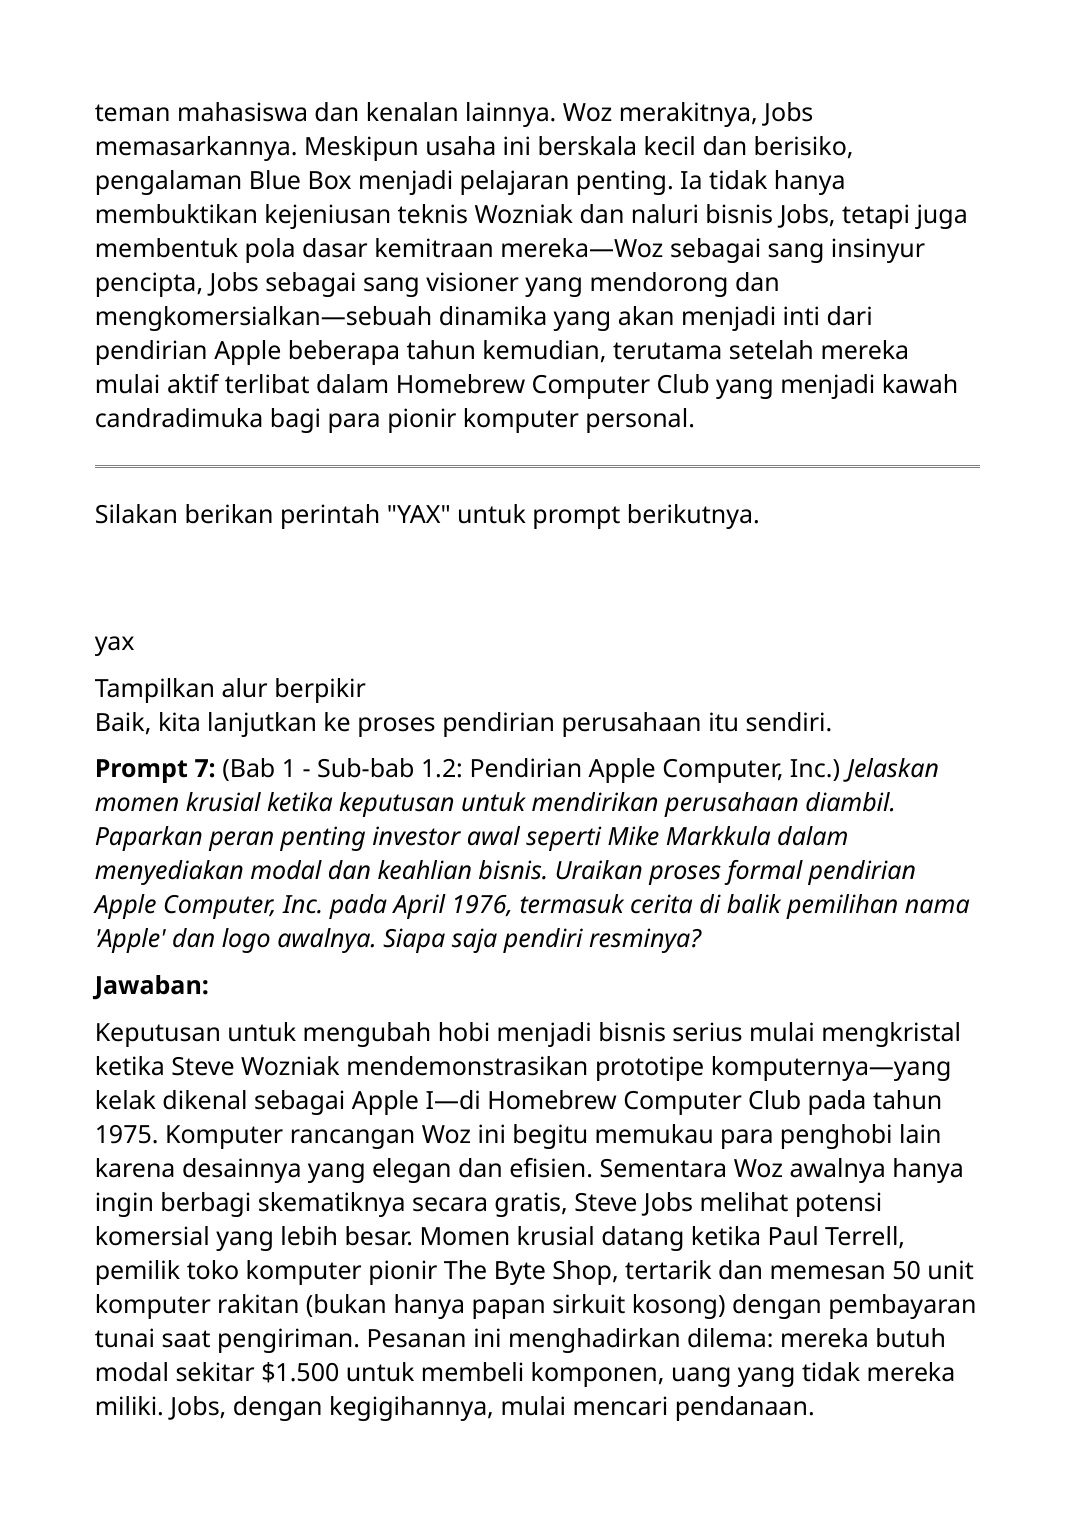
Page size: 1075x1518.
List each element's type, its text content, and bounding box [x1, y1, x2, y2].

text Prompt 7: (Bab 1 - Sub-bab 1.2: Pendirian Apple Computer, Inc.) Jelaskan momen krusial ketika keputusan untuk mendirikan perusahaan diambil. Paparkan peran penting investor awal seperti Mike Markkula dalam menyediakan modal dan keahlian bisnis. Uraikan proses formal pendirian Apple Computer, Inc. pada April 1976, termasuk cerita di balik pemilihan nama 'Apple' dan logo awalnya. Siapa saja pendiri resminya? [94, 751, 980, 955]
text teman mahasiswa dan kenalan lainnya. Woz merakitnya, Jobs memasarkannya. Meskipun usaha ini berskala kecil dan berisiko, pengalaman Blue Box menjadi pelajaran penting. Ia tidak hanya membuktikan kejeniusan teknis Wozniak dan naluri bisnis Jobs, tetapi juga membentuk pola dasar kemitraan mereka—Woz sebagai sang insinyur pencipta, Jobs sebagai sang visioner yang mendorong dan mengkomersialkan—sebuah dinamika yang akan menjadi inti dari pendirian Apple beberapa tahun kemudian, terutama setelah mereka mulai aktif terlibat dalam Homebrew Computer Club yang menjadi kawah candradimuka bagi para pionir komputer personal. [94, 94, 980, 435]
text Tampilkan alur berpikir [94, 670, 980, 704]
text Baik, kita lanjutkan ke proses pendirian perusahaan itu sendiri. [94, 704, 980, 738]
text Jawaban: [94, 968, 980, 1002]
text Keputusan untuk mengubah hobi menjadi bisnis serius mulai mengkristal ketika Steve Wozniak mendemonstrasikan prototipe komputernya—yang kelak dikenal sebagai Apple I—di Homebrew Computer Club pada tahun 1975. Komputer rancangan Woz ini begitu memukau para penghobi lain karena desainnya yang elegan dan efisien. Sementara Woz awalnya hanya ingin berbagi skematiknya secara gratis, Steve Jobs melihat potensi komersial yang lebih besar. Momen krusial datang ketika Paul Terrell, pemilik toko komputer pionir The Byte Shop, tertarik dan memesan 50 unit komputer rakitan (bukan hanya papan sirkuit kosong) dengan pembayaran tunai saat pengiriman. Pesanan ini menghadirkan dilema: mereka butuh modal sekitar $1.500 untuk membeli komponen, uang yang tidak mereka miliki. Jobs, dengan kegigihannya, mulai mencari pendanaan. [94, 1014, 980, 1423]
text yax [94, 624, 980, 658]
text Silakan berikan perintah "YAX" untuk prompt berikutnya. [94, 496, 980, 531]
